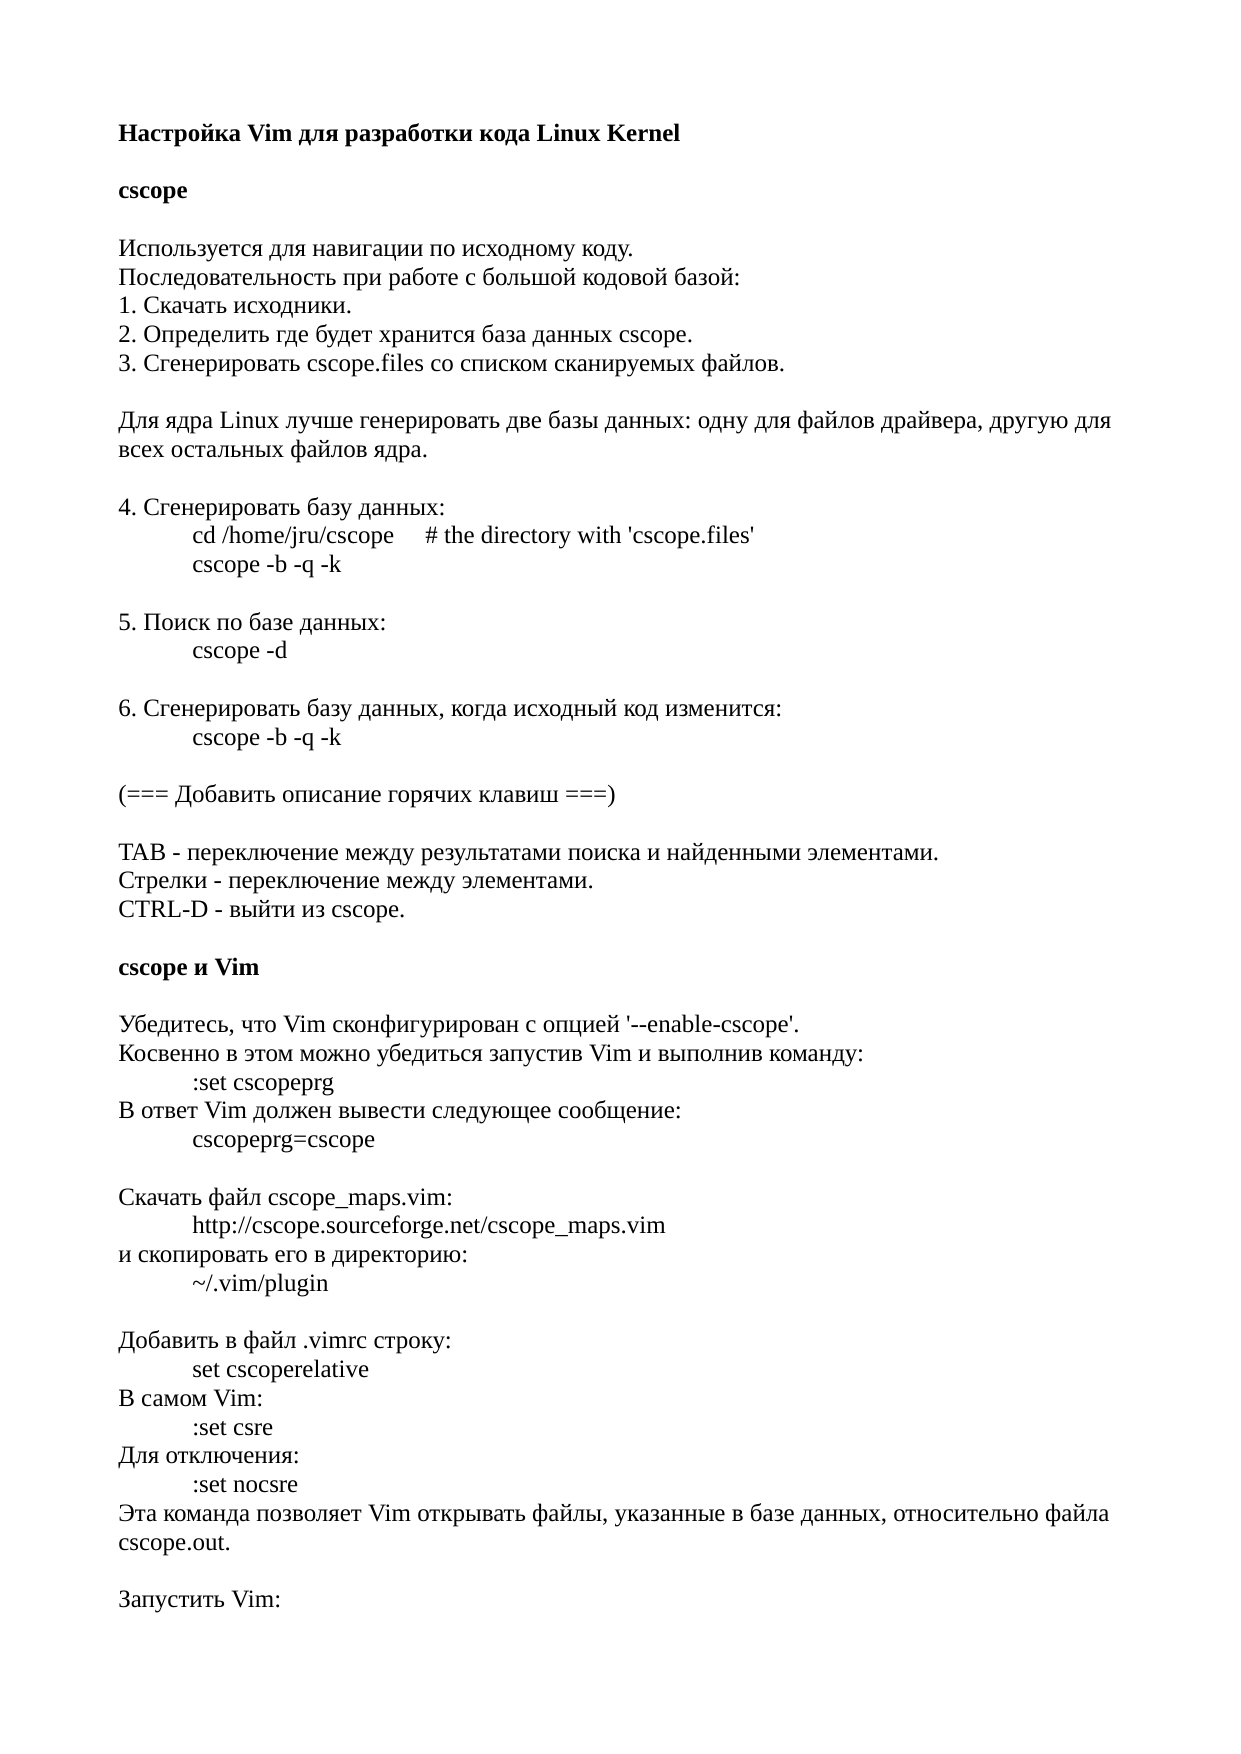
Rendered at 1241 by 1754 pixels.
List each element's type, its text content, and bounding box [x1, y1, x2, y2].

text Последовательность при работе с большой кодовой базой: [118, 262, 1122, 291]
text :set csre [118, 1412, 1122, 1441]
text Убедитесь, что Vim сконфигурирован с опцией '--enable-cscope'. [118, 1009, 1122, 1038]
text В ответ Vim должен вывести следующее сообщение: [118, 1096, 1122, 1124]
text CTRL-D - выйти из cscope. [118, 894, 1122, 923]
text Настройка Vim для разработки кода Linux Kernel [118, 118, 1122, 147]
text Эта команда позволяет Vim открывать файлы, указанные в базе данных, относительно файла cscope.out. [118, 1498, 1122, 1556]
text Косвенно в этом можно убедиться запустив Vim и выполнив команду: [118, 1038, 1122, 1067]
text TAB - переключение между результатами поиска и найденными элементами. [118, 837, 1122, 866]
text (=== Добавить описание горячих клавиш ===) [118, 779, 1122, 808]
text 6. Сгенерировать базу данных, когда исходный код изменится: [118, 693, 1122, 722]
text :set nocsre [118, 1469, 1122, 1498]
text cscope и Vim [118, 952, 1122, 981]
text 1. Скачать исходники. [118, 291, 1122, 319]
text 2. Определить где будет хранится база данных cscope. [118, 319, 1122, 348]
text ~/.vim/plugin [118, 1268, 1122, 1297]
text 4. Сгенерировать базу данных: [118, 492, 1122, 521]
text :set cscopeprg [118, 1067, 1122, 1096]
text и скопировать его в директорию: [118, 1239, 1122, 1268]
text cscope [118, 176, 1122, 204]
text Скачать файл cscope_maps.vim: [118, 1182, 1122, 1211]
text Используется для навигации по исходному коду. [118, 233, 1122, 262]
text 3. Сгенерировать cscope.files со списком сканируемых файлов. [118, 348, 1122, 377]
text Стрелки - переключение между элементами. [118, 866, 1122, 894]
text 5. Поиск по базе данных: [118, 607, 1122, 636]
text http://cscope.sourceforge.net/cscope_maps.vim [118, 1211, 1122, 1239]
text Для ядра Linux лучше генерировать две базы данных: одну для файлов драйвера, другую для всех остальных файлов ядра. [118, 406, 1122, 463]
text cscopeprg=cscope [118, 1124, 1122, 1153]
text cscope -b -q -k [118, 722, 1122, 751]
text Для отключения: [118, 1441, 1122, 1469]
text cscope -d [118, 636, 1122, 664]
text cd /home/jru/cscope # the directory with 'cscope.files' [118, 521, 1122, 549]
text В самом Vim: [118, 1383, 1122, 1412]
text cscope -b -q -k [118, 549, 1122, 578]
text Добавить в файл .vimrc строку: [118, 1326, 1122, 1354]
text set cscoperelative [118, 1354, 1122, 1383]
text Запустить Vim: [118, 1584, 1122, 1613]
